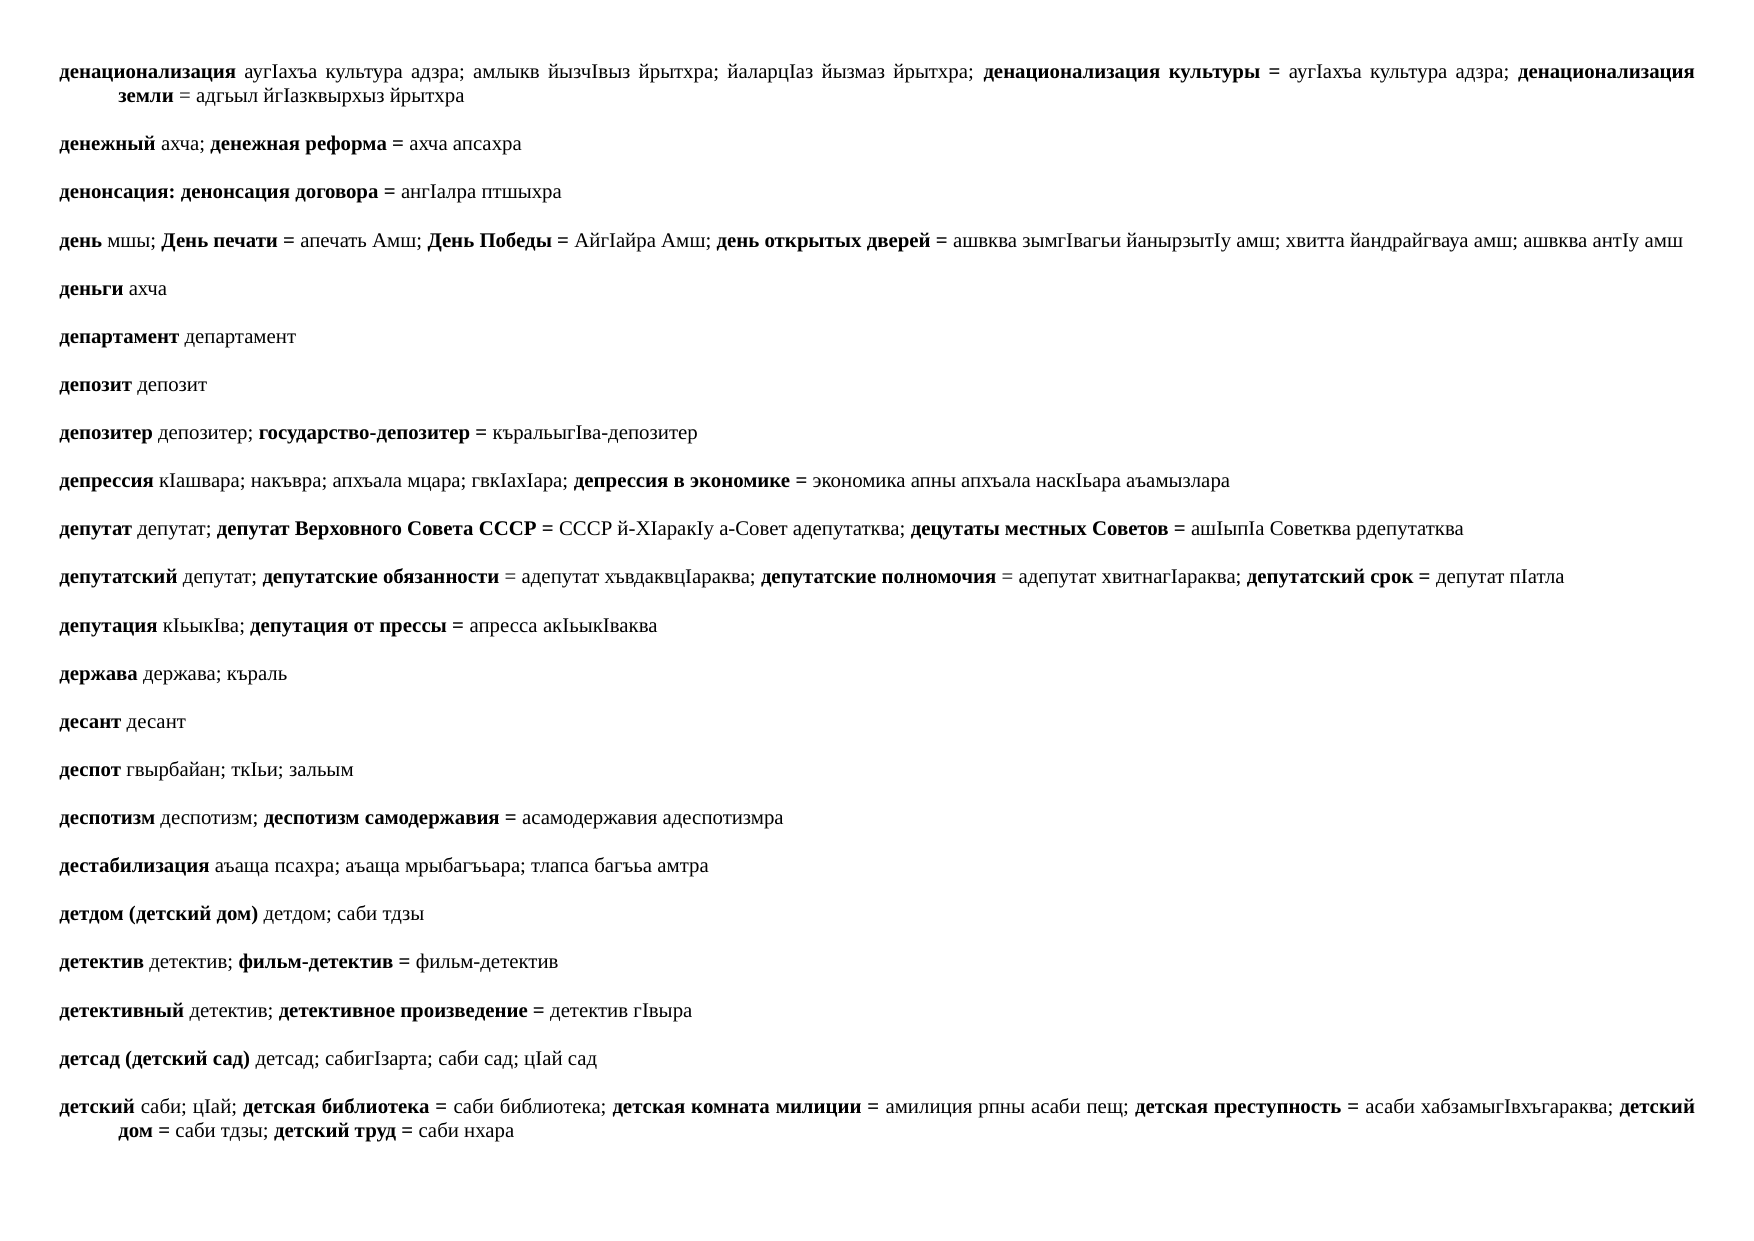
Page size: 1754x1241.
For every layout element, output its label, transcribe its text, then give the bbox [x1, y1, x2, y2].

text депутатский депутат; депутатские обязанности = адепутат хъвдаквцIараква; депутатские полномочия = адепутат хвитнагIараква; депутатский срок = депутат пIатла [59, 564, 1695, 588]
text десант десант [59, 709, 1695, 733]
text департамент департамент [59, 324, 1695, 348]
text депутат депутат; депутат Верховного Совета СССР = СССР й-ХIаракIу а-Совет адепутатква; децутаты местных Советов = ашIыпIа Советква рдепутатква [59, 516, 1695, 540]
text денонсация: денонсация договора = ангIалра птшыхра [59, 179, 1695, 203]
text денационализация аугIахъа культура адзра; амлыкв йызчIвыз йрытхра; йаларцIаз йызмаз йрытхра; денационализация культуры = аугIахъа культура адзра; денационализация земли = адгьыл йгIазквырхыз йрытхра [59, 59, 1695, 107]
text депрессия кIашвара; накъвра; апхъала мцара; гвкIахIара; депрессия в экономике = экономика апны апхъала наскIьара аъамызлара [59, 468, 1695, 492]
text детектив детектив; фильм-детектив = фильм-детектив [59, 949, 1695, 973]
text детский саби; цIай; детская библиотека = саби библиотека; детская комната милиции = амилиция рпны асаби пещ; детская преступность = асаби хабзамыгIвхъгараква; детский дом = саби тдзы; детский труд = саби нхара [59, 1094, 1695, 1142]
text держава держава; къраль [59, 661, 1695, 685]
text детсад (детский сад) детсад; сабигIзарта; саби сад; цIай сад [59, 1046, 1695, 1070]
text детдом (детский дом) детдом; саби тдзы [59, 901, 1695, 925]
text денежный ахча; денежная реформа = ахча апсахра [59, 131, 1695, 155]
text деньги ахча [59, 276, 1695, 300]
text дестабилизация аъаща псахра; аъаща мрыбагъьара; тлапса багъьа амтра [59, 853, 1695, 877]
text деспотизм деспотизм; деспотизм самодержавия = асамодержавия адеспотизмра [59, 805, 1695, 829]
text депозитер депозитер; государство-депозитер = къральыгIва-депозитер [59, 420, 1695, 444]
text детективный детектив; детективное произведение = детектив гIвыра [59, 997, 1695, 1022]
text депозит депозит [59, 372, 1695, 396]
text депутация кIьыкIва; депутация от прессы = апресса акIьыкIваква [59, 612, 1695, 637]
text день мшы; День печати = апечать Амш; День Победы = АйгIайра Амш; день открытых дверей = ашвква зымгIвагьи йанырзытIу амш; хвитта йандрайгвауа амш; ашвква антIу амш [59, 227, 1695, 252]
text деспот гвырбайан; ткIьи; зальым [59, 757, 1695, 781]
